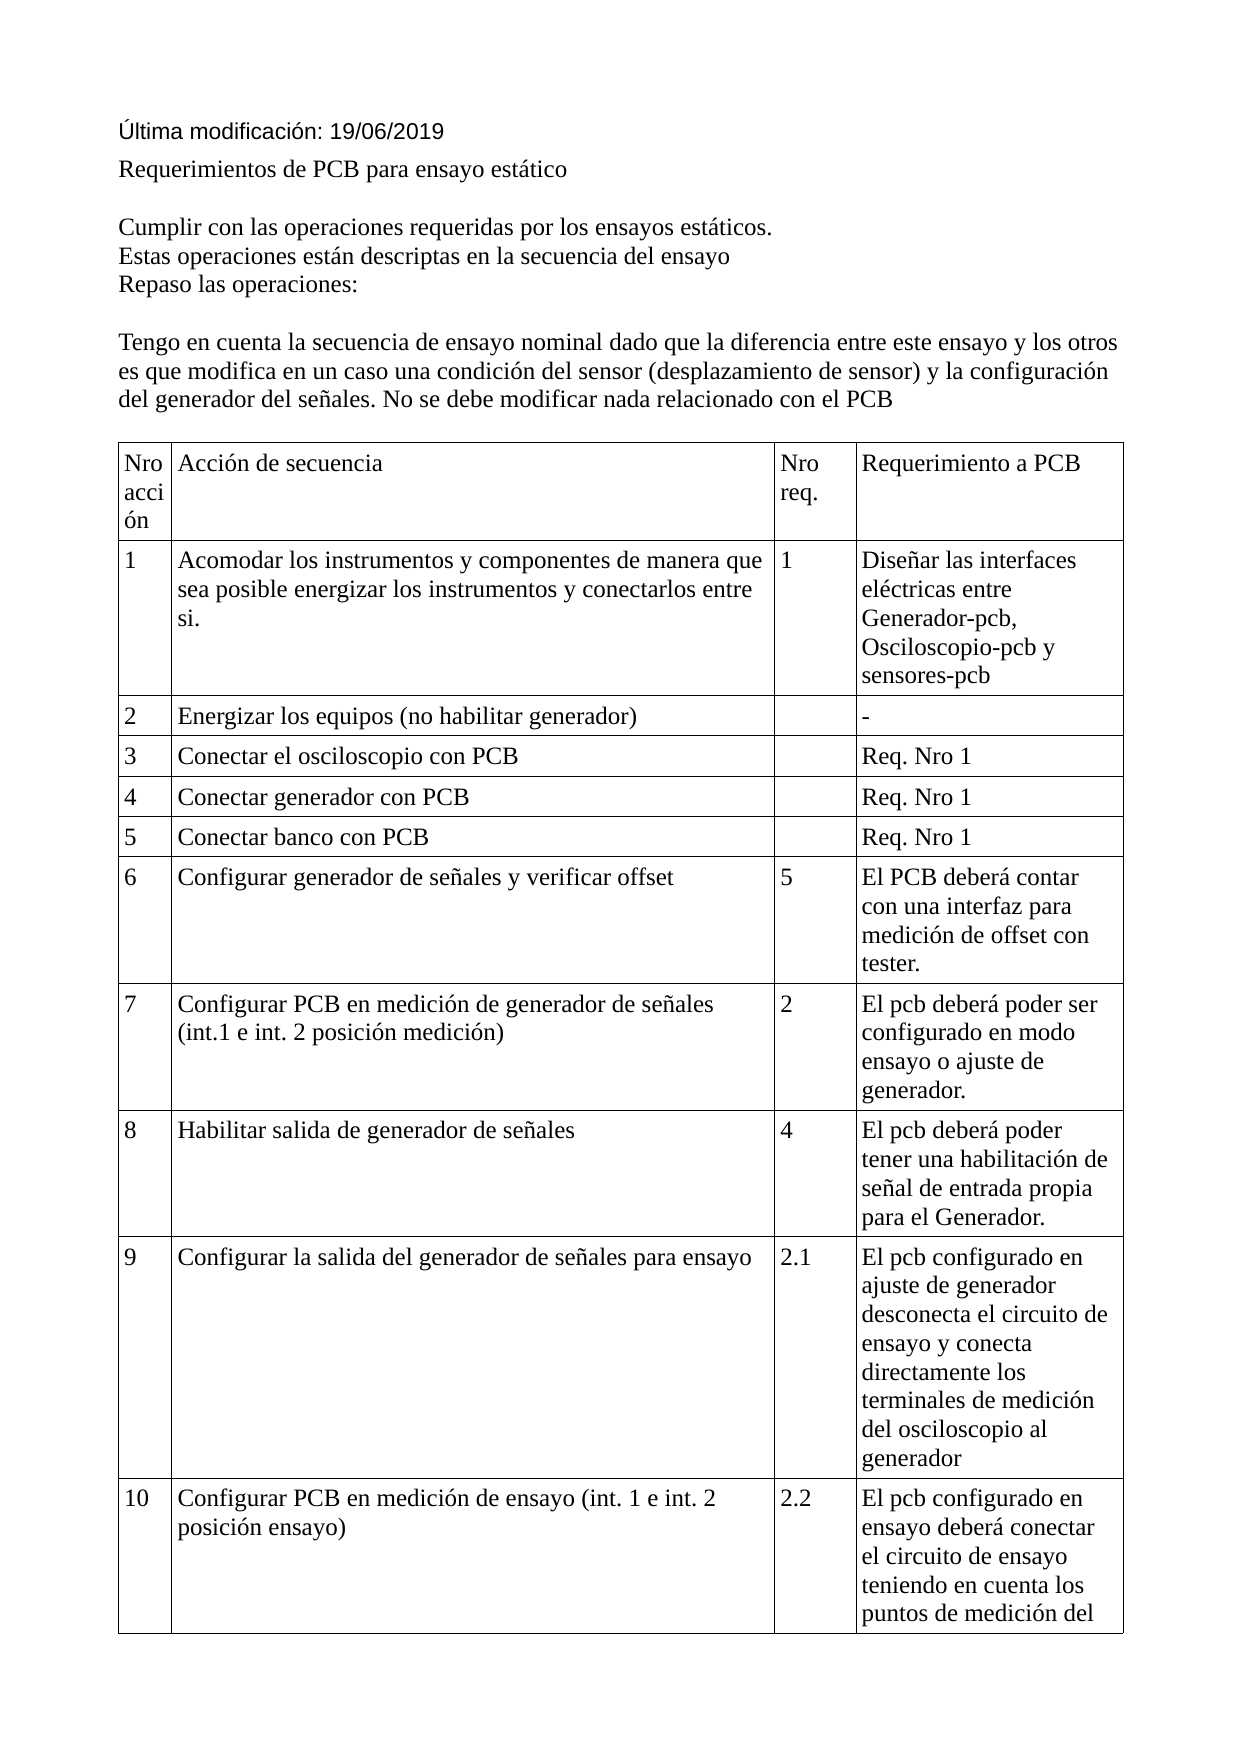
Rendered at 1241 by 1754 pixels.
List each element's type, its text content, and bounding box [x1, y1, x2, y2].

table_cell 3 [119, 736, 171, 776]
table_cell - [857, 696, 1123, 735]
table_cell Configurar PCB en medición de ensayo (int. 1 e int. 2 posición ensayo) [172, 1479, 774, 1633]
text Repaso las operaciones: [118, 269, 1122, 298]
table_cell Conectar banco con PCB [172, 817, 774, 856]
table_cell El pcb deberá poder tener una habilitación de señal de entrada propia para el Generador. [857, 1111, 1123, 1236]
table_header Acción de secuencia [172, 443, 774, 540]
text Tengo en cuenta la secuencia de ensayo nominal dado que la diferencia entre este ensayo y los otros es que modifica en un caso una condición del sensor (desplazamiento de sensor) y la configuración del generador del señales. No se debe modificar nada relacionado con el PCB [118, 327, 1122, 413]
table_cell Habilitar salida de generador de señales [172, 1111, 774, 1236]
table_cell El PCB deberá contar con una interfaz para medición de offset con tester. [857, 857, 1123, 983]
table_cell Energizar los equipos (no habilitar generador) [172, 696, 774, 735]
table_cell Configurar PCB en medición de generador de señales (int.1 e int. 2 posición medición) [172, 984, 774, 1109]
table_cell Configurar generador de señales y verificar offset [172, 857, 774, 983]
text Requerimientos de PCB para ensayo estático [118, 154, 1122, 183]
table_cell 2 [119, 696, 171, 735]
text Última modificación: 19/06/2019 [118, 118, 1122, 144]
table_cell [775, 817, 856, 856]
table_cell 7 [119, 984, 171, 1109]
text Cumplir con las operaciones requeridas por los ensayos estáticos. [118, 212, 1122, 241]
table_cell Conectar el osciloscopio con PCB [172, 736, 774, 776]
table_cell 2.2 [775, 1479, 856, 1633]
table_header Requerimiento a PCB [857, 443, 1123, 540]
table_cell Req. Nro 1 [857, 736, 1123, 776]
table_cell 6 [119, 857, 171, 983]
table_cell 5 [119, 817, 171, 856]
table_cell Acomodar los instrumentos y componentes de manera que sea posible energizar los instrumentos y conectarlos entre si. [172, 541, 774, 695]
table_cell 1 [119, 541, 171, 695]
table_cell Req. Nro 1 [857, 817, 1123, 856]
table_cell 2.1 [775, 1237, 856, 1478]
table_cell Configurar la salida del generador de señales para ensayo [172, 1237, 774, 1478]
table_cell Diseñar las interfaces eléctricas entre Generador-pcb, Osciloscopio-pcb y sensores-pcb [857, 541, 1123, 695]
table_cell 1 [775, 541, 856, 695]
table_cell [775, 777, 856, 816]
table_cell 10 [119, 1479, 171, 1633]
table_cell [775, 696, 856, 735]
table_cell 4 [775, 1111, 856, 1236]
table_cell 5 [775, 857, 856, 983]
table_cell Conectar generador con PCB [172, 777, 774, 816]
table_cell 2 [775, 984, 856, 1109]
table_cell 4 [119, 777, 171, 816]
table_cell [775, 736, 856, 776]
table_cell Req. Nro 1 [857, 777, 1123, 816]
table_cell 8 [119, 1111, 171, 1236]
text Estas operaciones están descriptas en la secuencia del ensayo [118, 241, 1122, 269]
table_header Nro req. [775, 443, 856, 540]
table_header Nro acción [119, 443, 171, 540]
table_cell El pcb deberá poder ser configurado en modo ensayo o ajuste de generador. [857, 984, 1123, 1109]
table_cell El pcb configurado en ajuste de generador desconecta el circuito de ensayo y conecta directamente los terminales de medición del osciloscopio al generador [857, 1237, 1123, 1478]
table_cell 9 [119, 1237, 171, 1478]
table_cell El pcb configurado en ensayo deberá conectar el circuito de ensayo teniendo en cuenta los puntos de medición del [857, 1479, 1123, 1633]
